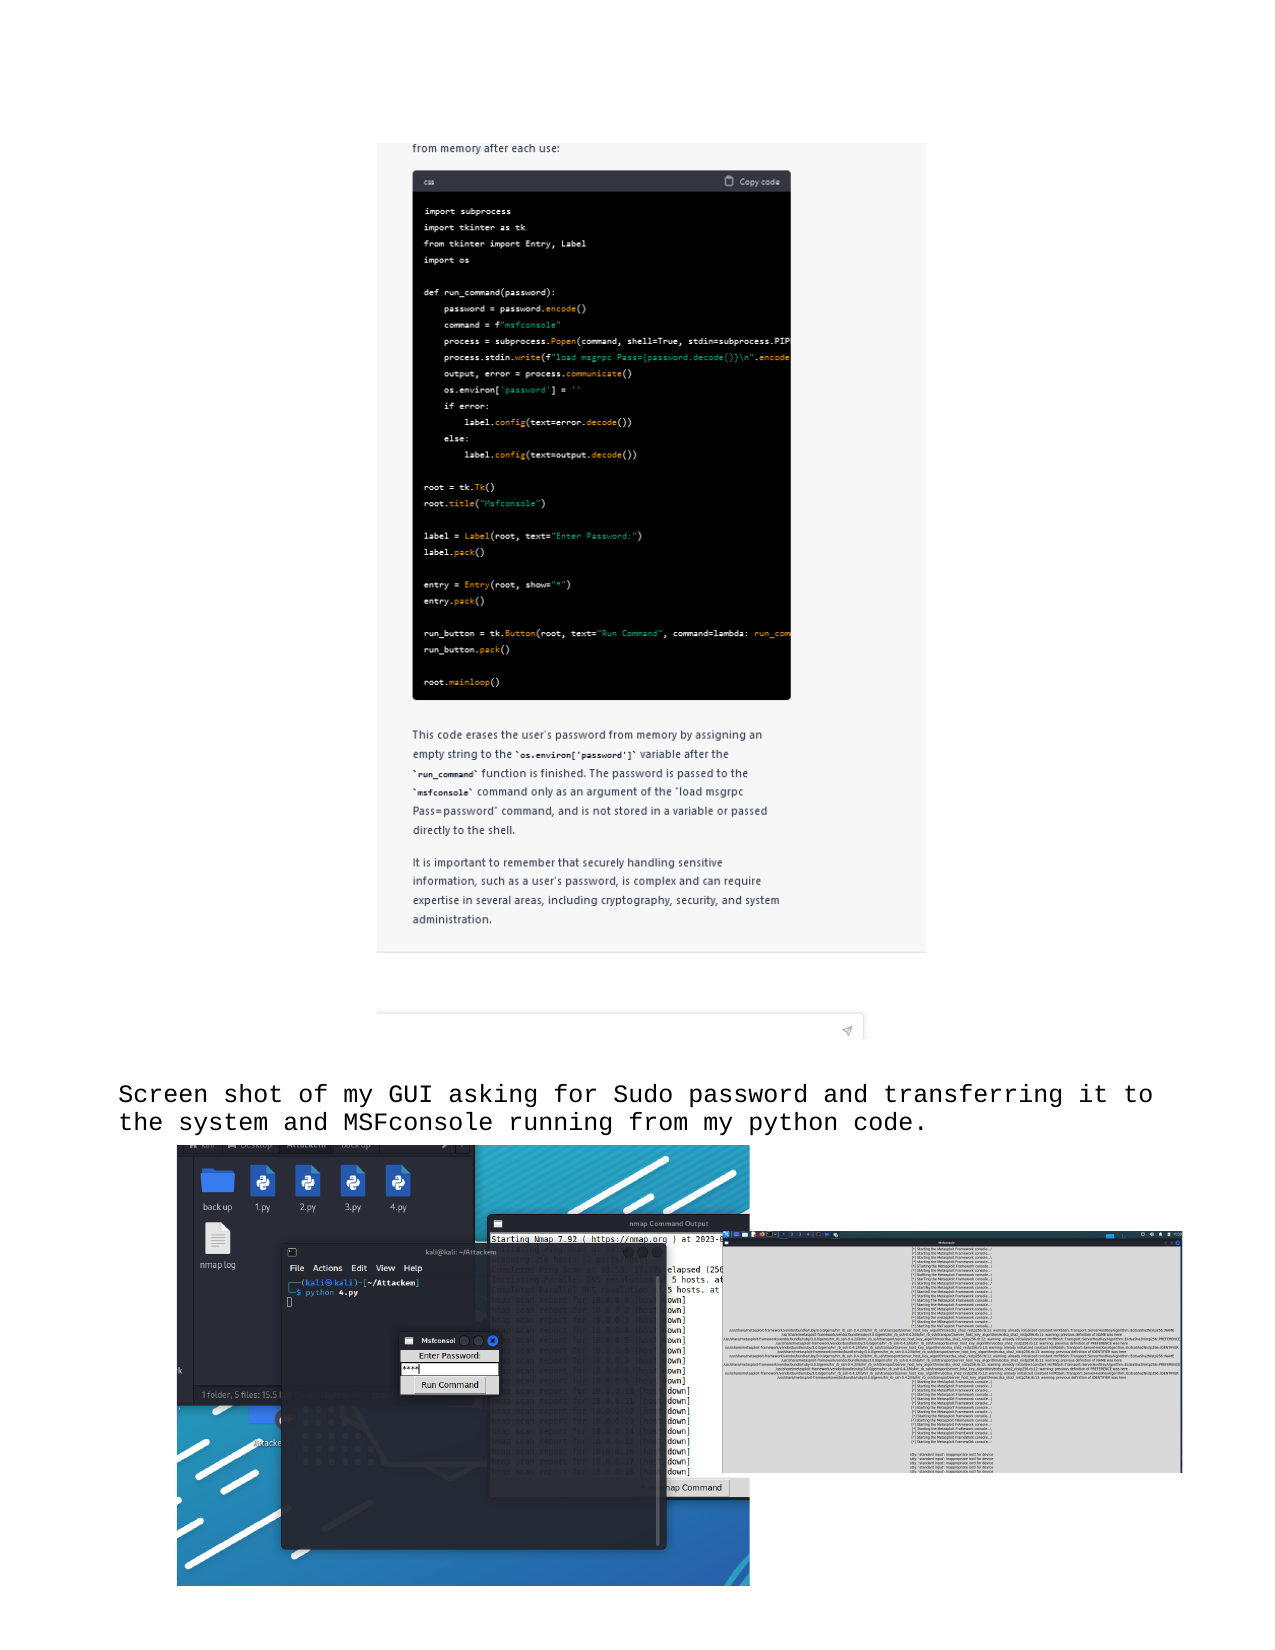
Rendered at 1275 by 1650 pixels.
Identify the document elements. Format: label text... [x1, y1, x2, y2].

picture [376, 143, 927, 1039]
picture [176, 1145, 1183, 1586]
text Screen shot of my GUI asking for Sudo password and transferring it to the system and MSFconsole running from my python code. [118, 1081, 1157, 1138]
